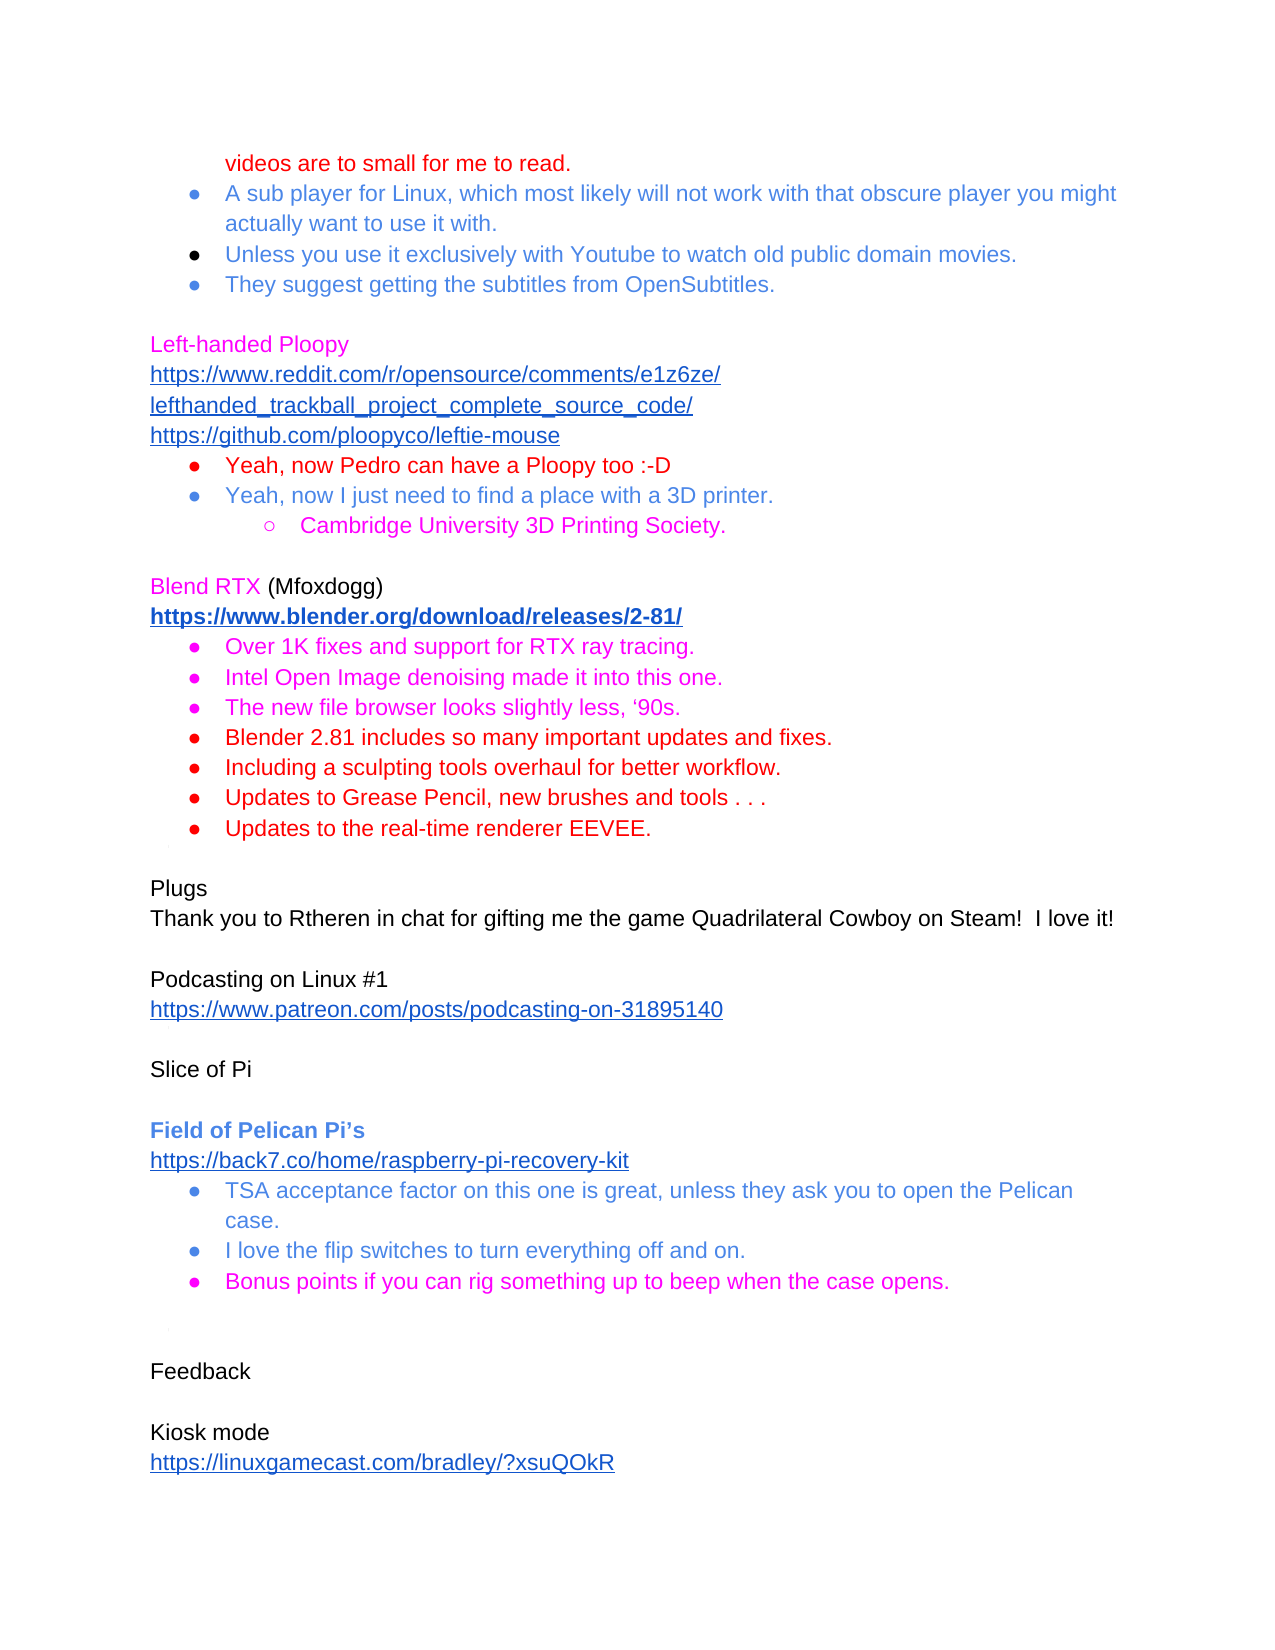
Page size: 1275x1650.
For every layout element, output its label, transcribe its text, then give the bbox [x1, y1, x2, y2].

list Updates to Grease Pencil, new brushes and tools . . . [187, 784, 1125, 811]
text Blend RTX (Mfoxdogg) [150, 573, 1125, 599]
list They suggest getting the subtitles from OpenSubtitles. [187, 271, 1125, 297]
text Plugs [150, 875, 1125, 901]
text https://www.reddit.com/r/opensource/comments/e1z6ze/lefthanded_trackball_project_complete_source_code/ [150, 361, 1125, 418]
list Yeah, now I just need to find a place with a 3D printer. [187, 482, 1125, 509]
list Unless you use it exclusively with Youtube to watch old public domain movies. [187, 241, 1125, 267]
text Slice of Pi [150, 1056, 1125, 1083]
list Cambridge University 3D Printing Society. [262, 512, 1125, 539]
list Over 1K fixes and support for RTX ray tracing. [187, 633, 1125, 660]
list TSA acceptance factor on this one is great, unless they ask you to open the Pelican case. [187, 1177, 1125, 1234]
text https://www.blender.org/download/releases/2-81/ [150, 603, 1125, 629]
list Updates to the real-time renderer EEVEE. [187, 814, 1125, 841]
text Kiosk mode [150, 1419, 1125, 1445]
list Including a sculpting tools overhaul for better workflow. [187, 754, 1125, 781]
list videos are to small for me to read. [187, 150, 1125, 176]
list Yeah, now Pedro can have a Ploopy too :-D [187, 452, 1125, 478]
list Intel Open Image denoising made it into this one. [187, 663, 1125, 690]
list Bonus points if you can rig something up to beep when the case opens. [187, 1268, 1125, 1294]
text Field of Pelican Pi’s [150, 1117, 1125, 1143]
text Thank you to Rtheren in chat for gifting me the game Quadrilateral Cowboy on Steam! I love it! [150, 905, 1125, 932]
text https://back7.co/home/raspberry-pi-recovery-kit [150, 1147, 1125, 1173]
text Podcasting on Linux #1 [150, 966, 1125, 992]
text https://github.com/ploopyco/leftie-mouse [150, 422, 1125, 448]
text Left-handed Ploopy [150, 331, 1125, 358]
text Feedback [150, 1358, 1125, 1385]
list The new file browser looks slightly less, ‘90s. [187, 694, 1125, 720]
text https://linuxgamecast.com/bradley/?xsuQOkR [150, 1449, 1125, 1475]
list Blender 2.81 includes so many important updates and fixes. [187, 724, 1125, 750]
text https://www.patreon.com/posts/podcasting-on-31895140 [150, 996, 1125, 1022]
list I love the flip switches to turn everything off and on. [187, 1237, 1125, 1264]
list A sub player for Linux, which most likely will not work with that obscure player you might actually want to use it with. [187, 180, 1125, 237]
